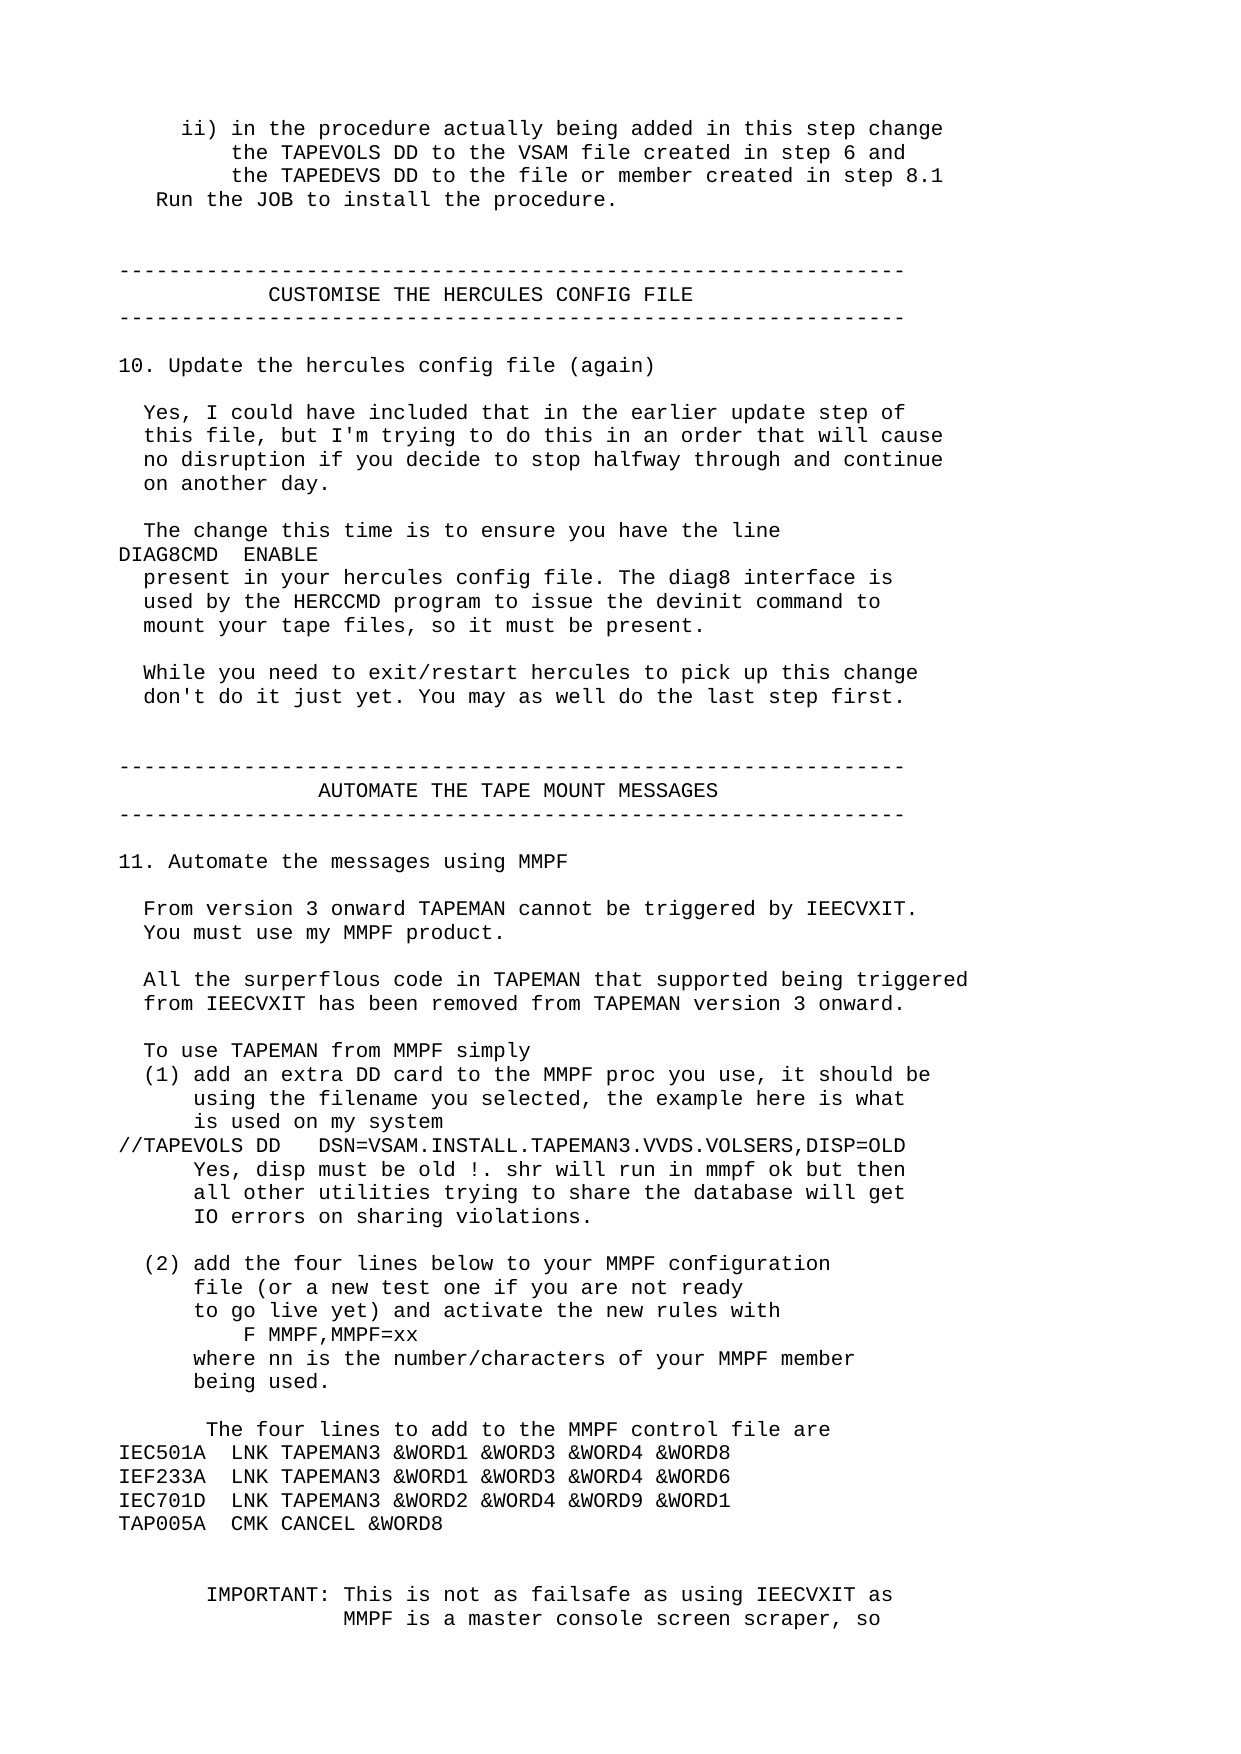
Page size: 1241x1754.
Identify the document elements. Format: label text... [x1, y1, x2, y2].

text --------------------------------------------------------------- [118, 757, 1122, 780]
text Yes, I could have included that in the earlier update step of [118, 402, 1122, 426]
text IEC701D LNK TAPEMAN3 &WORD2 &WORD4 &WORD9 &WORD1 [118, 1489, 1122, 1513]
text mount your tape files, so it must be present. [118, 615, 1122, 638]
text ii) in the procedure actually being added in this step change [118, 118, 1122, 142]
text this file, but I'm trying to do this in an order that will cause [118, 426, 1122, 449]
text the TAPEDEVS DD to the file or member created in step 8.1 [118, 165, 1122, 189]
text Run the JOB to install the procedure. [118, 189, 1122, 213]
text IEC501A LNK TAPEMAN3 &WORD1 &WORD3 &WORD4 &WORD8 [118, 1442, 1122, 1466]
text Yes, disp must be old !. shr will run in mmpf ok but then [118, 1158, 1122, 1182]
text from IEECVXIT has been removed from TAPEMAN version 3 onward. [118, 993, 1122, 1017]
text 10. Update the hercules config file (again) [118, 354, 1122, 378]
text The four lines to add to the MMPF control file are [118, 1419, 1122, 1442]
text IO errors on sharing violations. [118, 1206, 1122, 1229]
text F MMPF,MMPF=xx [118, 1324, 1122, 1348]
text --------------------------------------------------------------- [118, 260, 1122, 284]
text where nn is the number/characters of your MMPF member [118, 1348, 1122, 1371]
text DIAG8CMD ENABLE [118, 544, 1122, 567]
text on another day. [118, 473, 1122, 496]
text being used. [118, 1371, 1122, 1395]
text no disruption if you decide to stop halfway through and continue [118, 449, 1122, 473]
text --------------------------------------------------------------- [118, 804, 1122, 827]
text TAP005A CMK CANCEL &WORD8 [118, 1513, 1122, 1537]
text (1) add an extra DD card to the MMPF proc you use, it should be [118, 1064, 1122, 1088]
text CUSTOMISE THE HERCULES CONFIG FILE [118, 284, 1122, 307]
text using the filename you selected, the example here is what [118, 1088, 1122, 1111]
text All the surperflous code in TAPEMAN that supported being triggered [118, 969, 1122, 993]
text used by the HERCCMD program to issue the devinit command to [118, 591, 1122, 615]
text don't do it just yet. You may as well do the last step first. [118, 686, 1122, 709]
text From version 3 onward TAPEMAN cannot be triggered by IEECVXIT. [118, 898, 1122, 922]
text The change this time is to ensure you have the line [118, 520, 1122, 544]
text present in your hercules config file. The diag8 interface is [118, 567, 1122, 591]
text While you need to exit/restart hercules to pick up this change [118, 662, 1122, 686]
text (2) add the four lines below to your MMPF configuration [118, 1253, 1122, 1277]
text all other utilities trying to share the database will get [118, 1182, 1122, 1206]
text You must use my MMPF product. [118, 922, 1122, 946]
text is used on my system [118, 1111, 1122, 1135]
text IEF233A LNK TAPEMAN3 &WORD1 &WORD3 &WORD4 &WORD6 [118, 1466, 1122, 1489]
text MMPF is a master console screen scraper, so [118, 1608, 1122, 1631]
text AUTOMATE THE TAPE MOUNT MESSAGES [118, 780, 1122, 804]
text the TAPEVOLS DD to the VSAM file created in step 6 and [118, 142, 1122, 165]
text file (or a new test one if you are not ready [118, 1277, 1122, 1300]
text to go live yet) and activate the new rules with [118, 1300, 1122, 1324]
text 11. Automate the messages using MMPF [118, 851, 1122, 875]
text --------------------------------------------------------------- [118, 307, 1122, 331]
text IMPORTANT: This is not as failsafe as using IEECVXIT as [118, 1584, 1122, 1608]
text //TAPEVOLS DD DSN=VSAM.INSTALL.TAPEMAN3.VVDS.VOLSERS,DISP=OLD [118, 1135, 1122, 1158]
text To use TAPEMAN from MMPF simply [118, 1040, 1122, 1064]
